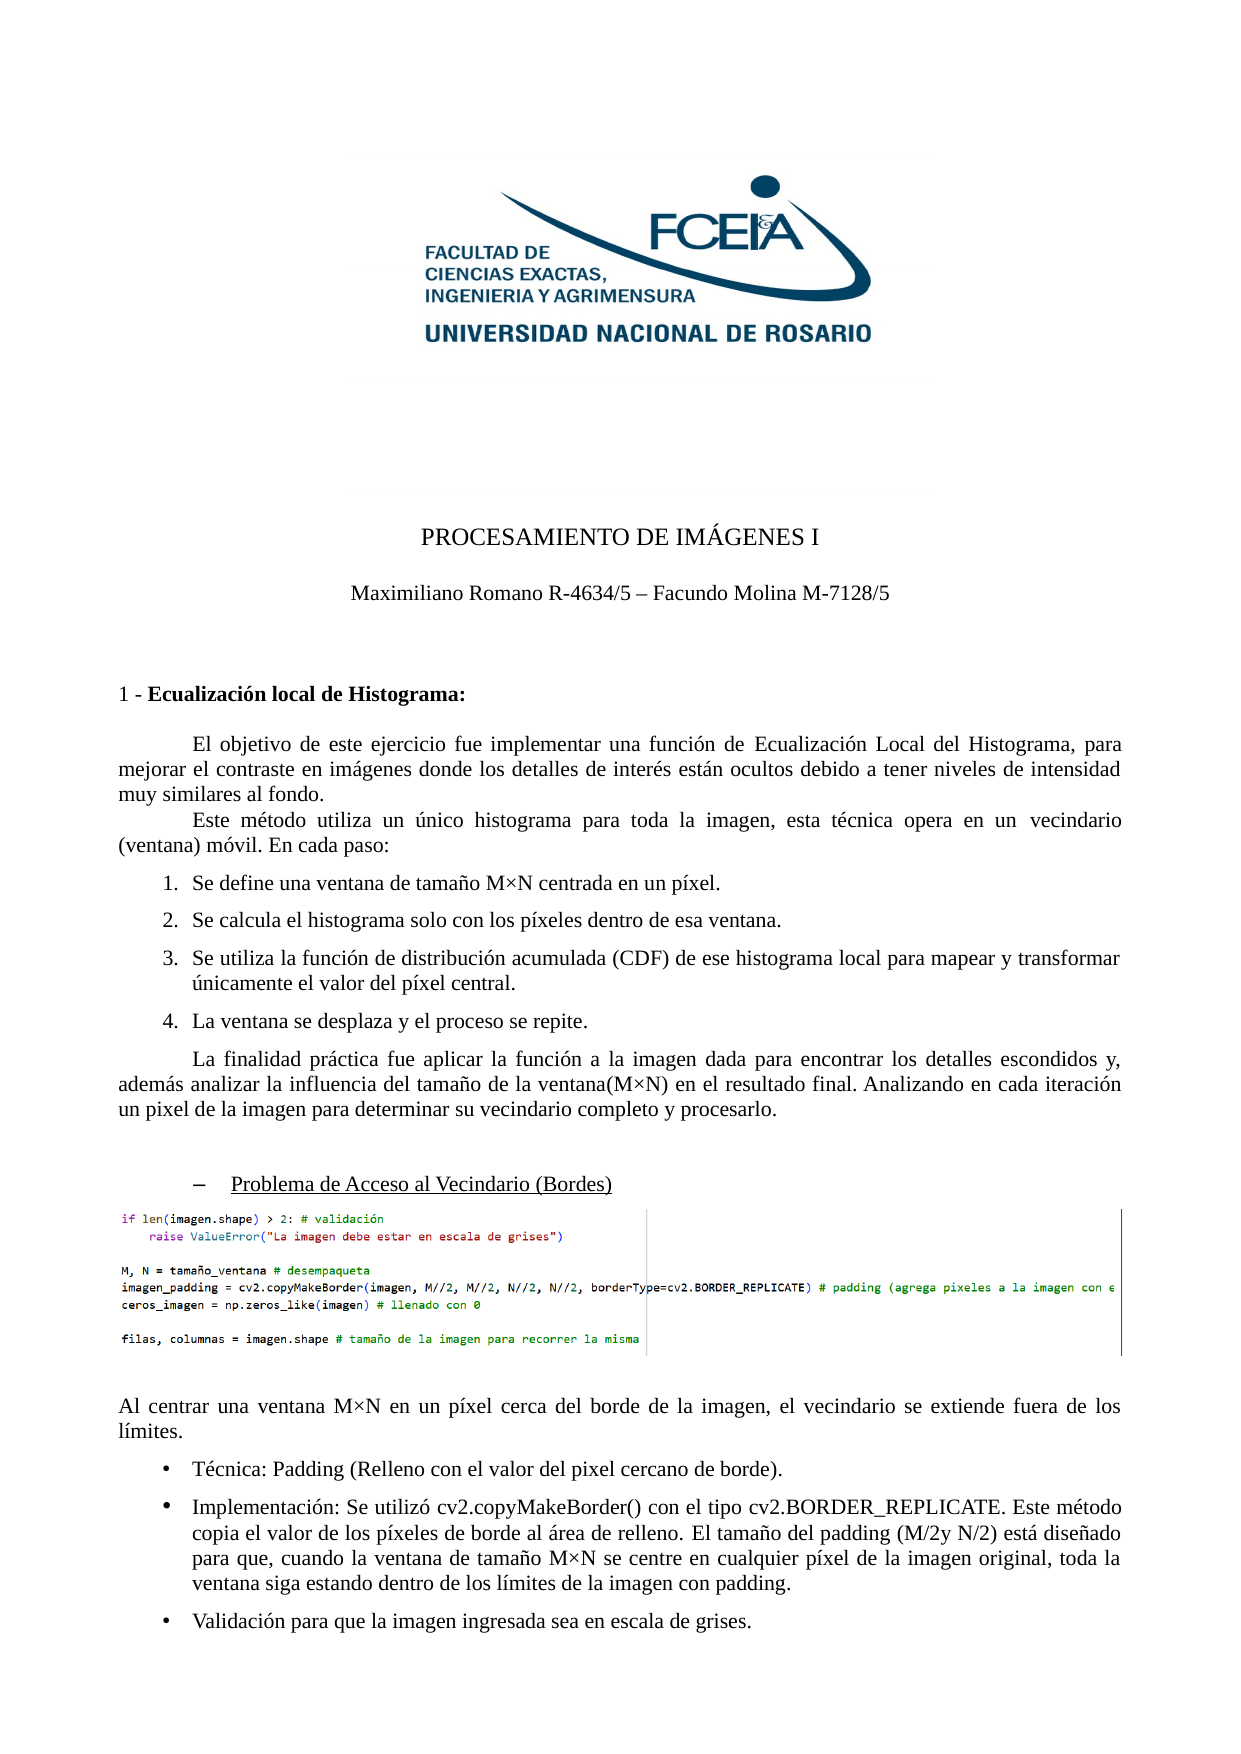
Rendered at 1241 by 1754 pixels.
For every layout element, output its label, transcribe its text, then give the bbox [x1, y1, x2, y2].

text El objetivo de este ejercicio fue implementar una función de Ecualización Local del Histograma, para mejorar el contraste en imágenes donde los detalles de interés están ocultos debido a tener niveles de intensidad muy similares al fondo. [118, 731, 1122, 807]
list Técnica: Padding (Relleno con el valor del pixel cercano de borde). [162, 1456, 1122, 1481]
text Este método utiliza un único histograma para toda la imagen, esta técnica opera en un vecindario (ventana) móvil. En cada paso: [118, 807, 1122, 857]
list Se define una ventana de tamaño M×N centrada en un píxel. [162, 869, 1122, 895]
list La ventana se desplaza y el proceso se repite. [162, 1008, 1122, 1033]
text PROCESAMIENTO DE IMÁGENES I [118, 522, 1122, 551]
list Se calcula el histograma solo con los píxeles dentro de esa ventana. [162, 907, 1122, 932]
text Al centrar una ventana M×N en un píxel cerca del borde de la imagen, el vecindario se extiende fuera de los límites. [118, 1393, 1122, 1443]
picture [350, 46, 934, 494]
text Maximiliano Romano R-4634/5 – Facundo Molina M-7128/5 [118, 580, 1122, 605]
picture [118, 1209, 1123, 1356]
text 1 - Ecualización local de Histograma: [118, 681, 1122, 706]
text La finalidad práctica fue aplicar la función a la imagen dada para encontrar los detalles escondidos y, además analizar la influencia del tamaño de la ventana(M×N) en el resultado final. Analizando en cada iteración un pixel de la imagen para determinar su vecindario completo y procesarlo. [118, 1046, 1122, 1121]
list Validación para que la imagen ingresada sea en escala de grises. [162, 1608, 1122, 1633]
list Implementación: Se utilizó cv2.copyMakeBorder() con el tipo cv2.BORDER_REPLICATE. Este método copia el valor de los píxeles de borde al área de relleno. El tamaño del padding (M/2y N/2) está diseñado para que, cuando la ventana de tamaño M×N se centre en cualquier píxel de la imagen original, toda la ventana siga estando dentro de los límites de la imagen con padding. [162, 1494, 1122, 1595]
list Se utiliza la función de distribución acumulada (CDF) de ese histograma local para mapear y transformar únicamente el valor del píxel central. [162, 945, 1122, 995]
list Problema de Acceso al Vecindario (Bordes) [193, 1171, 1122, 1197]
